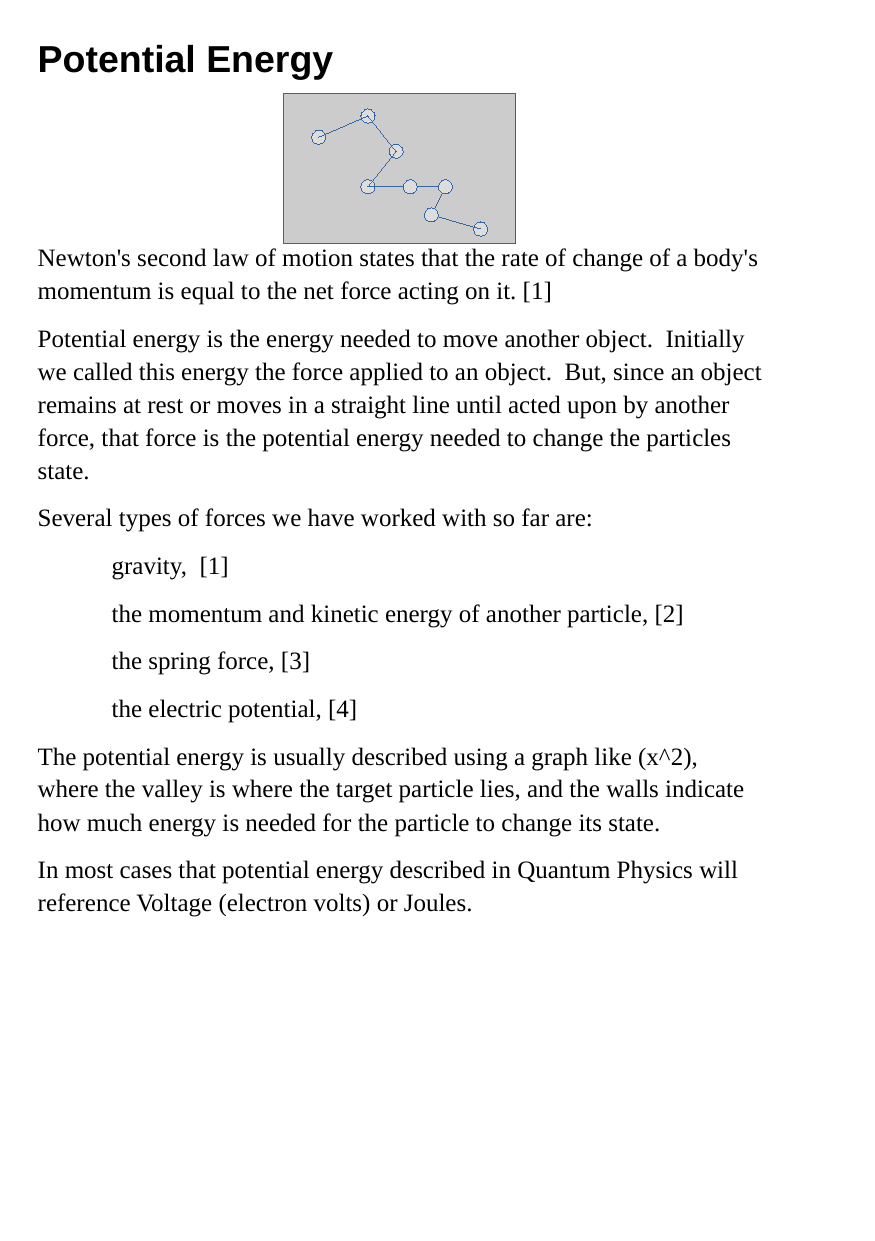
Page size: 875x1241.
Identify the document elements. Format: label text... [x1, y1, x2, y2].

text gravity, [1] [111, 551, 762, 580]
text the momentum and kinetic energy of another particle, [2] [111, 599, 762, 627]
text the electric potential, [4] [111, 694, 762, 723]
text In most cases that potential energy described in Quantum Physics will reference Voltage (electron volts) or Joules. [37, 855, 762, 917]
text The potential energy is usually described using a graph like (x^2), where the valley is where the target particle lies, and the walls indicate how much energy is needed for the particle to change its state. [37, 742, 762, 836]
text Newton's second law of motion states that the rate of change of a body's momentum is equal to the net force acting on it. [1] [37, 243, 762, 305]
text the spring force, [3] [111, 646, 762, 675]
text Potential energy is the energy needed to move another object. Initially we called this energy the force applied to an object. But, since an object remains at rest or moves in a straight line until acted upon by another force, that force is the potential energy needed to change the particles state. [37, 324, 762, 485]
text Several types of forces we have worked with so far are: [37, 503, 762, 532]
subtitle Potential Energy [37, 37, 762, 81]
